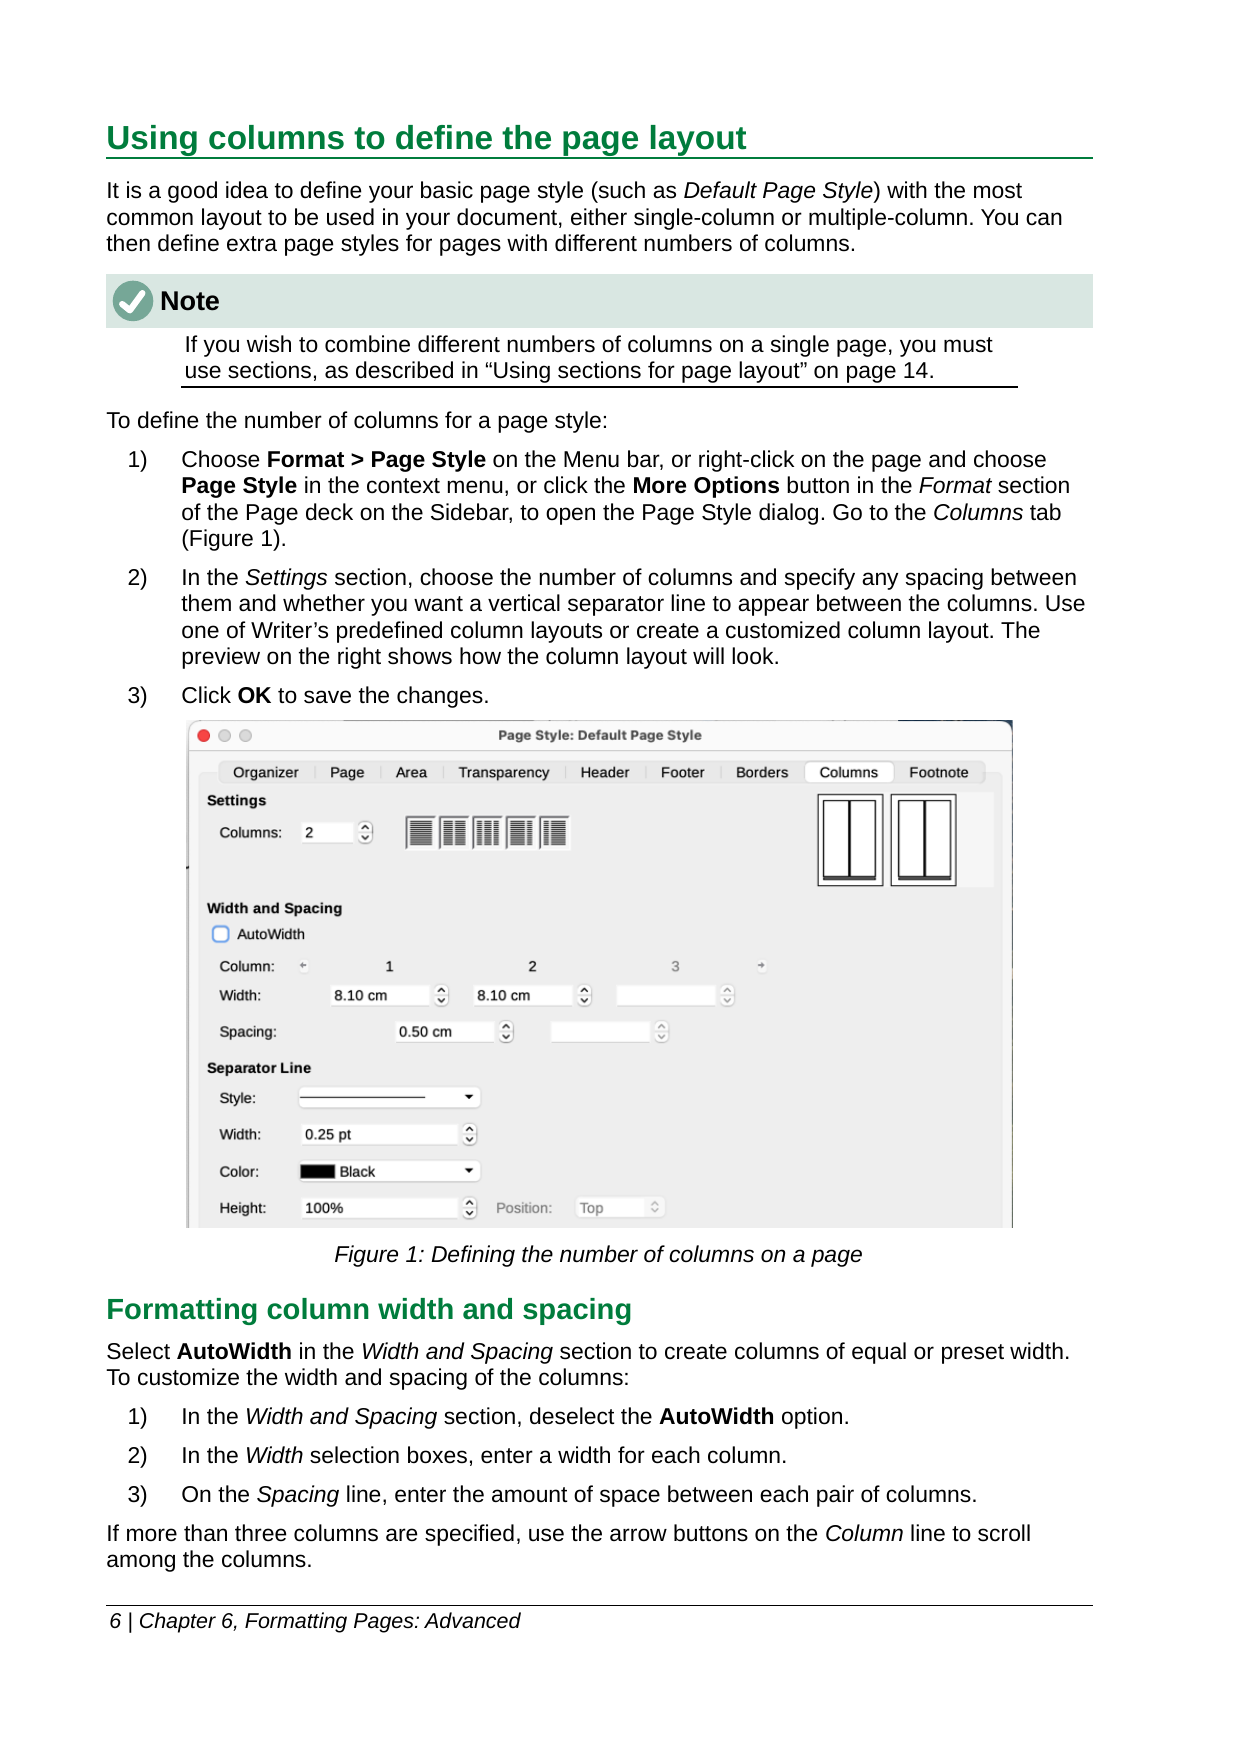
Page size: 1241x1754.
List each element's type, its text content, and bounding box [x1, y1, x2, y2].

list Click OK to save the changes. [148, 682, 1093, 708]
list In the Settings section, choose the number of columns and specify any spacing between them and whether you want a vertical separator line to appear between the columns. Use one of Writer’s predefined column layouts or create a customized column layout. The preview on the right shows how the column layout will look. [148, 564, 1093, 669]
text If you wish to combine different numbers of columns on a single page, you must use sections, as described in “Using sections for page layout” on page 14. [181, 328, 1018, 386]
subtitle Formatting column width and spacing [106, 1292, 1093, 1325]
subtitle Note [106, 274, 1093, 328]
text Figure 1: Defining the number of columns on a page [186, 1241, 1013, 1267]
list Select AutoWidth in the Width and Spacing section to create columns of equal or preset width. To customize the width and spacing of the columns: [106, 1338, 1093, 1391]
list In the Width and Spacing section, deselect the AutoWidth option. [148, 1403, 1093, 1429]
text If more than three columns are specified, use the arrow buttons on the Column line to scroll among the columns. [106, 1520, 1093, 1572]
list In the Width selection boxes, enter a width for each column. [148, 1442, 1093, 1468]
text It is a good idea to define your basic page style (such as Default Page Style) with the most common layout to be used in your document, either single-column or multiple-column. You can then define extra page styles for pages with different numbers of columns. [106, 177, 1093, 256]
list To define the number of columns for a page style: [106, 407, 1093, 433]
subtitle Using columns to define the page layout [106, 118, 1093, 157]
list Choose Format > Page Style on the Menu bar, or right-click on the page and choose Page Style in the context menu, or click the More Options button in the Format section of the Page deck on the Sidebar, to open the Page Style dialog. Go to the Columns tab (Figure 1). [148, 446, 1093, 551]
list On the Spacing line, enter the amount of space between each pair of columns. [148, 1481, 1093, 1507]
picture [186, 720, 1013, 1228]
